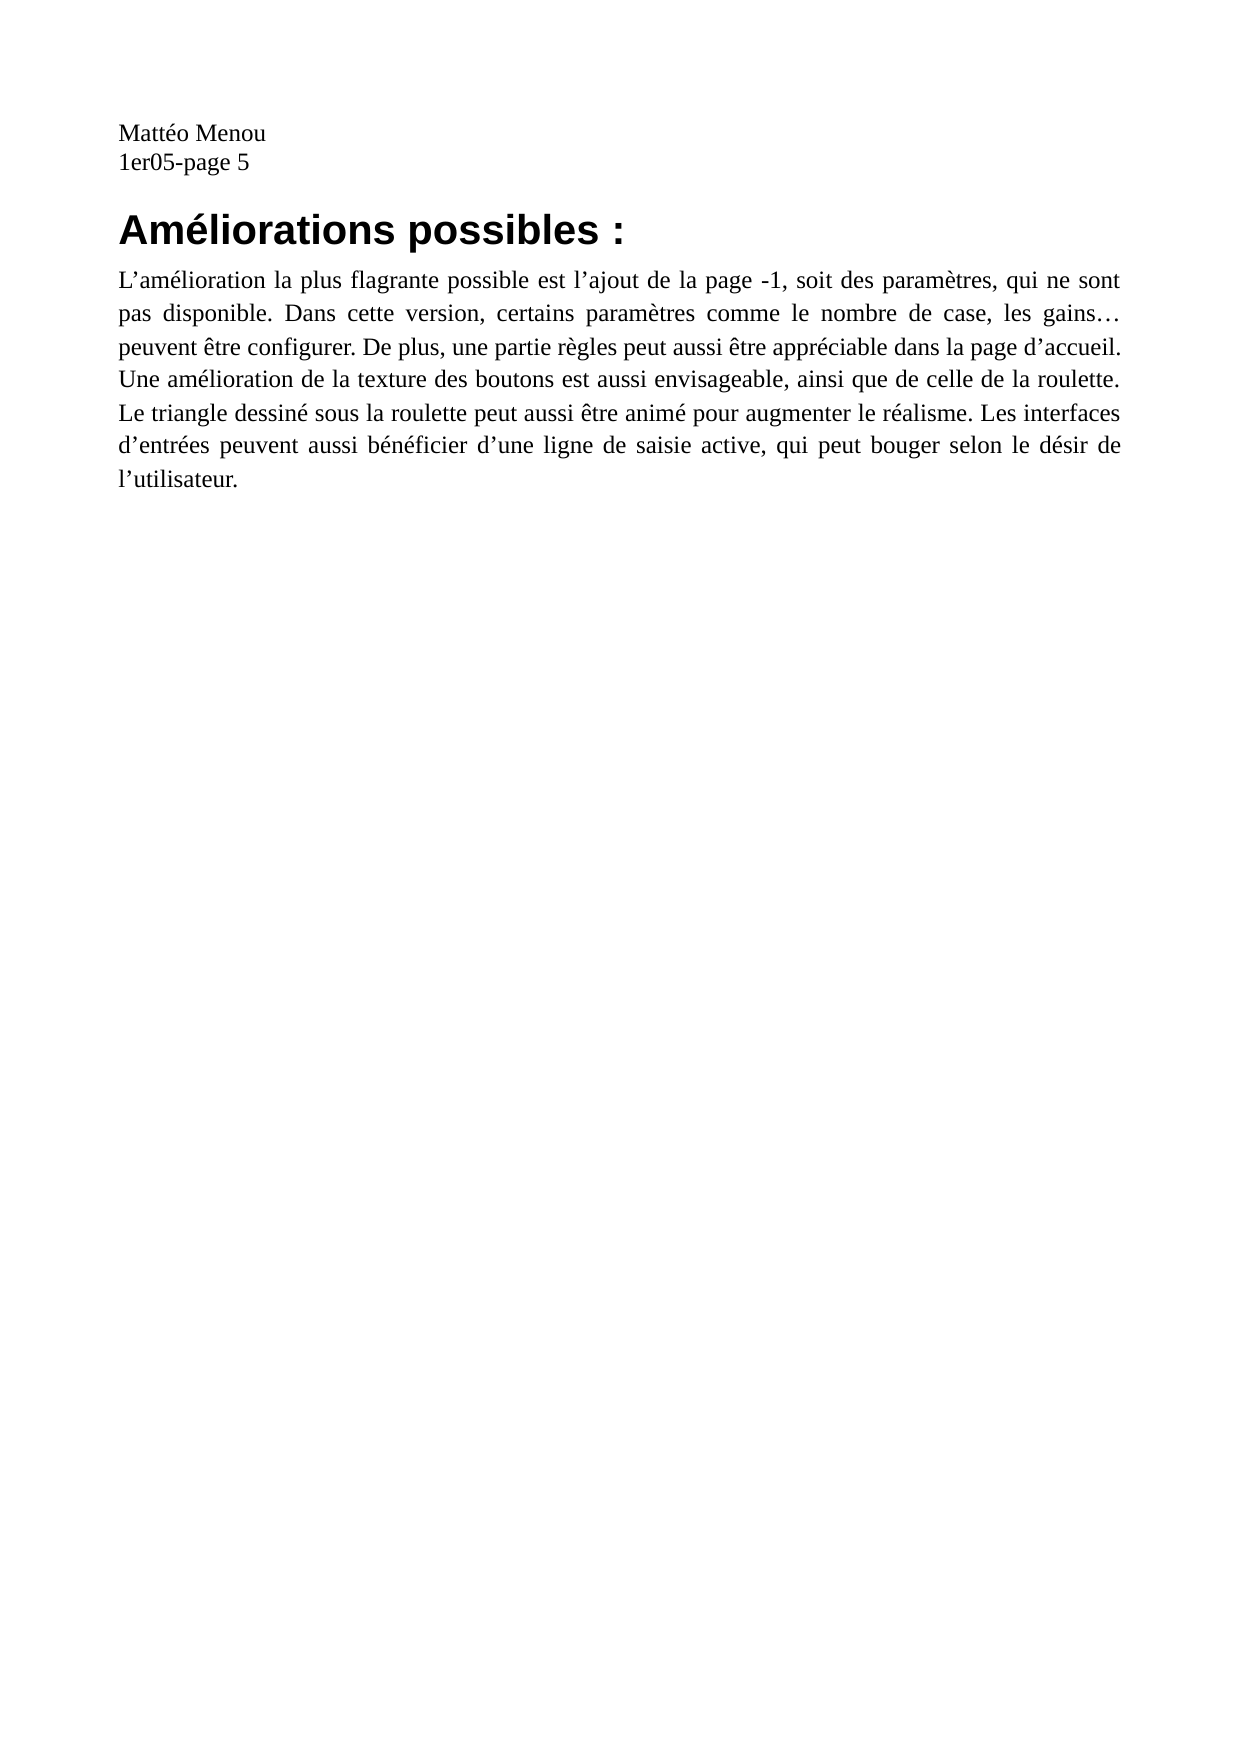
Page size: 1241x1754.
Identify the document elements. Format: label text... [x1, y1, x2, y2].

text L’amélioration la plus flagrante possible est l’ajout de la page -1, soit des paramètres, qui ne sont pas disponible. Dans cette version, certains paramètres comme le nombre de case, les gains… peuvent être configurer. De plus, une partie règles peut aussi être appréciable dans la page d’accueil. Une amélioration de la texture des boutons est aussi envisageable, ainsi que de celle de la roulette. Le triangle dessiné sous la roulette peut aussi être animé pour augmenter le réalisme. Les interfaces d’entrées peuvent aussi bénéficier d’une ligne de saisie active, qui peut bouger selon le désir de l’utilisateur. [118, 266, 1122, 492]
subtitle Améliorations possibles : [118, 205, 1122, 253]
